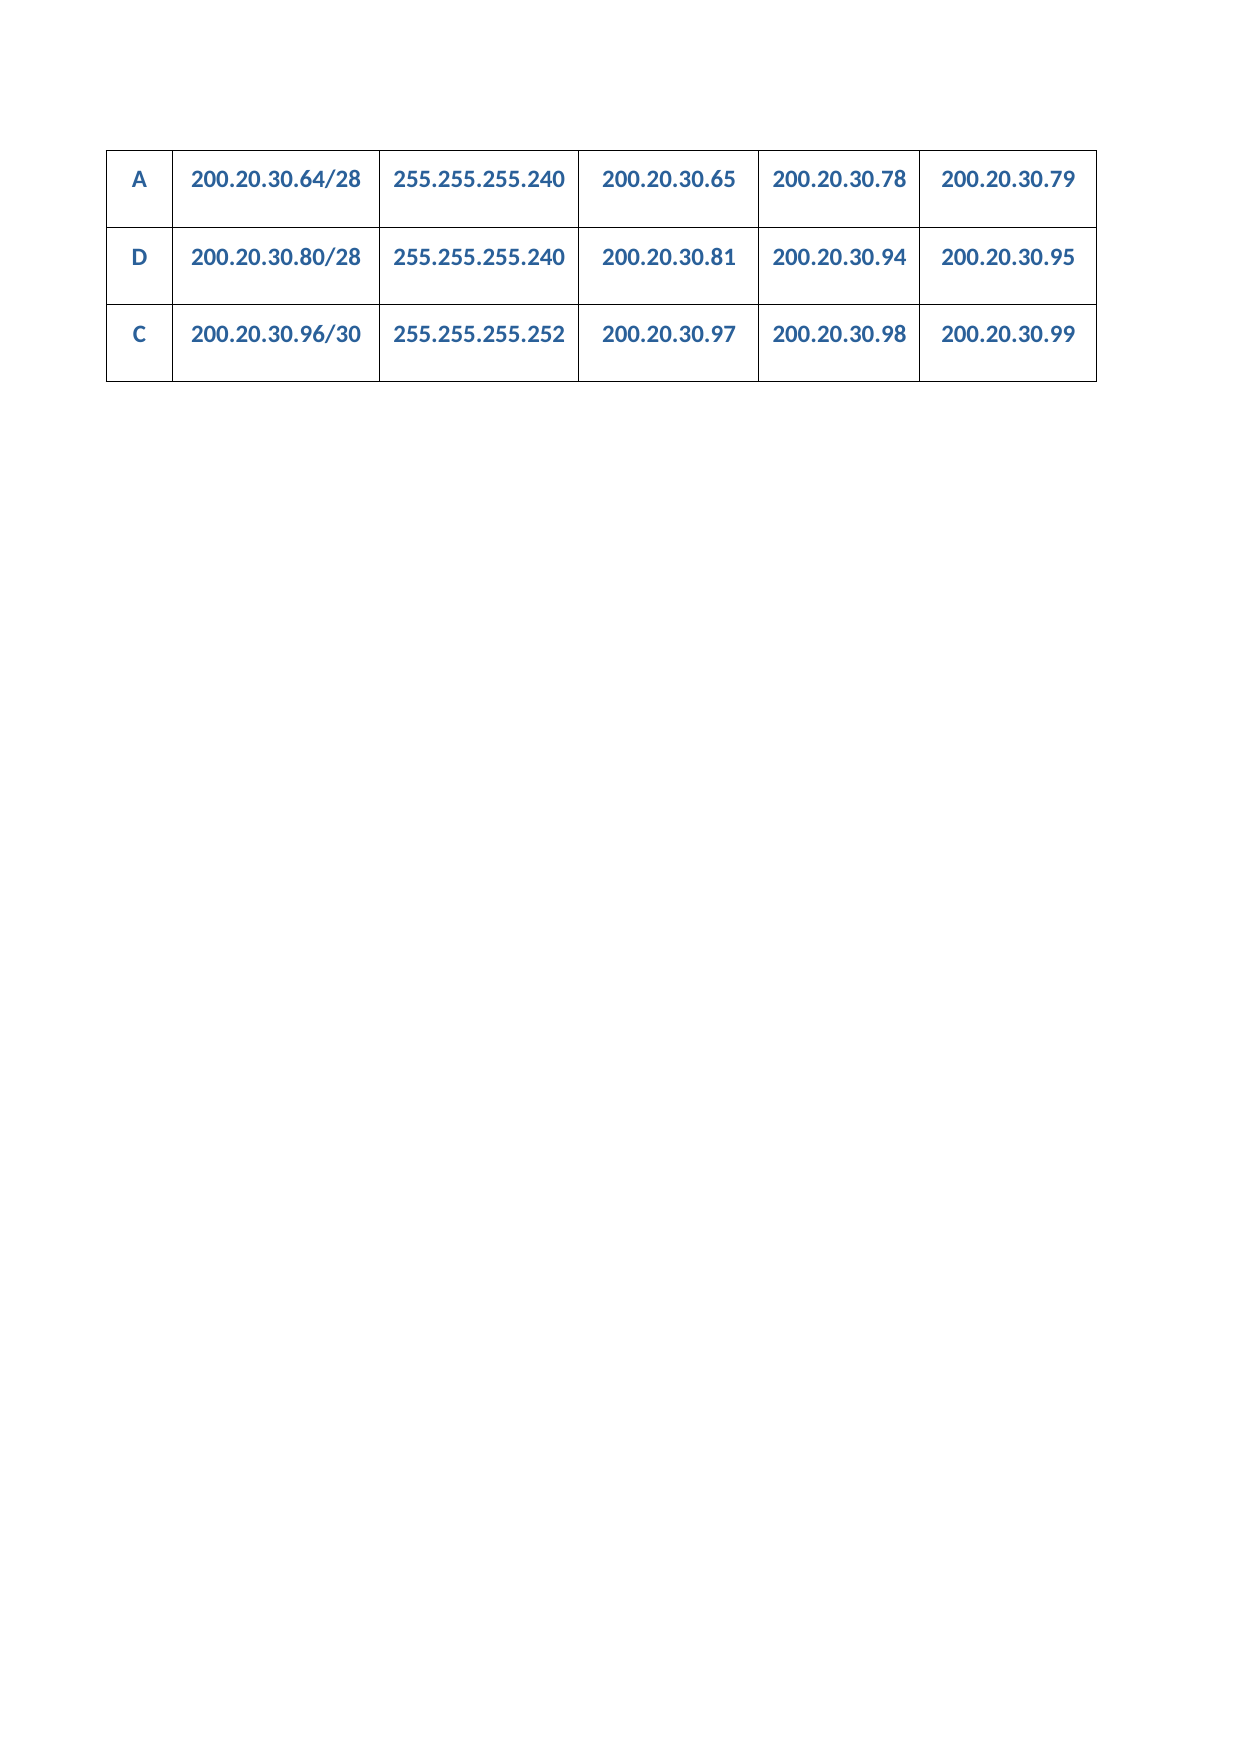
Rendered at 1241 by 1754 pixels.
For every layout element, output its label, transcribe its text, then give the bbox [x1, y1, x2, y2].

table_cell 255.255.255.240 [380, 228, 578, 304]
table_cell 200.20.30.64/28 [173, 151, 379, 227]
table_cell 255.255.255.240 [380, 151, 578, 227]
table_cell A [107, 151, 172, 227]
table_cell 200.20.30.80/28 [173, 228, 379, 304]
table_cell 200.20.30.65 [579, 151, 758, 227]
table_cell 200.20.30.79 [920, 151, 1096, 227]
table_cell D [107, 228, 172, 304]
table_cell 200.20.30.78 [759, 151, 919, 227]
table_cell 200.20.30.99 [920, 305, 1096, 381]
table_cell 255.255.255.252 [380, 305, 578, 381]
table_cell C [107, 305, 172, 381]
table_cell 200.20.30.96/30 [173, 305, 379, 381]
table_cell 200.20.30.94 [759, 228, 919, 304]
table_cell 200.20.30.81 [579, 228, 758, 304]
table_cell 200.20.30.97 [579, 305, 758, 381]
table_cell 200.20.30.95 [920, 228, 1096, 304]
table_cell 200.20.30.98 [759, 305, 919, 381]
